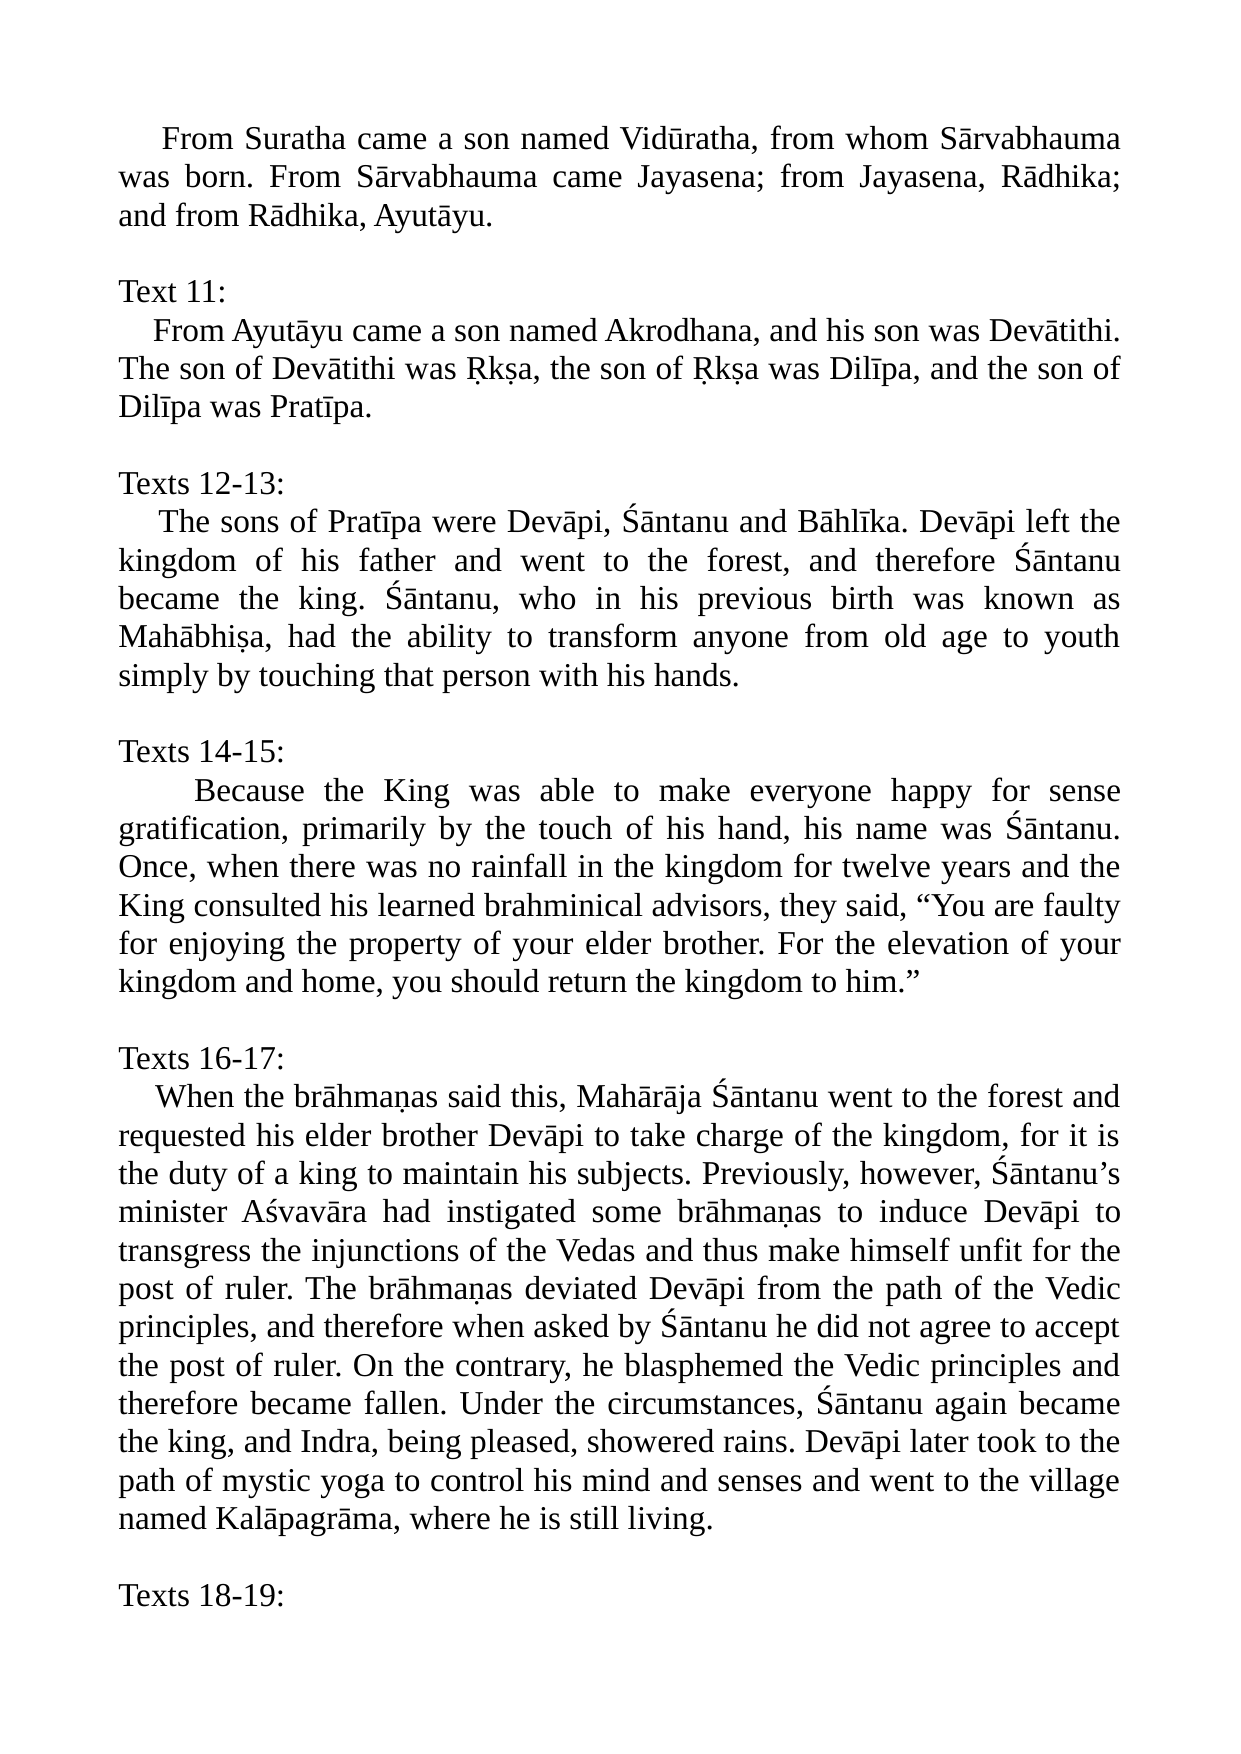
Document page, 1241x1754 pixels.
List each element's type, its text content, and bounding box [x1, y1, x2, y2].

text Because the King was able to make everyone happy for sense gratification, primarily by the touch of his hand, his name was Śāntanu. Once, when there was no rainfall in the kingdom for twelve years and the King consulted his learned brahminical advisors, they said, “You are faulty for enjoying the property of your elder brother. For the elevation of your kingdom and home, you should return the kingdom to him.” [118, 770, 1122, 1000]
text Texts 16-17: [118, 1038, 1122, 1076]
text From Suratha came a son named Vidūratha, from whom Sārvabhauma was born. From Sārvabhauma came Jayasena; from Jayasena, Rādhika; and from Rādhika, Ayutāyu. [118, 118, 1122, 233]
text Texts 12-13: [118, 463, 1122, 501]
text The sons of Pratīpa were Devāpi, Śāntanu and Bāhlīka. Devāpi left the kingdom of his father and went to the forest, and therefore Śāntanu became the king. Śāntanu, who in his previous birth was known as Mahābhiṣa, had the ability to transform anyone from old age to youth simply by touching that person with his hands. [118, 501, 1122, 693]
text Text 11: [118, 271, 1122, 310]
text Texts 18-19: [118, 1575, 1122, 1613]
text From Ayutāyu came a son named Akrodhana, and his son was Devātithi. The son of Devātithi was Ṛkṣa, the son of Ṛkṣa was Dilīpa, and the son of Dilīpa was Pratīpa. [118, 310, 1122, 425]
text Texts 14-15: [118, 731, 1122, 770]
text When the brāhmaṇas said this, Mahārāja Śāntanu went to the forest and requested his elder brother Devāpi to take charge of the kingdom, for it is the duty of a king to maintain his subjects. Previously, however, Śāntanu’s minister Aśvavāra had instigated some brāhmaṇas to induce Devāpi to transgress the injunctions of the Vedas and thus make himself unfit for the post of ruler. The brāhmaṇas deviated Devāpi from the path of the Vedic principles, and therefore when asked by Śāntanu he did not agree to accept the post of ruler. On the contrary, he blasphemed the Vedic principles and therefore became fallen. Under the circumstances, Śāntanu again became the king, and Indra, being pleased, showered rains. Devāpi later took to the path of mystic yoga to control his mind and senses and went to the village named Kalāpagrāma, where he is still living. [118, 1076, 1122, 1536]
